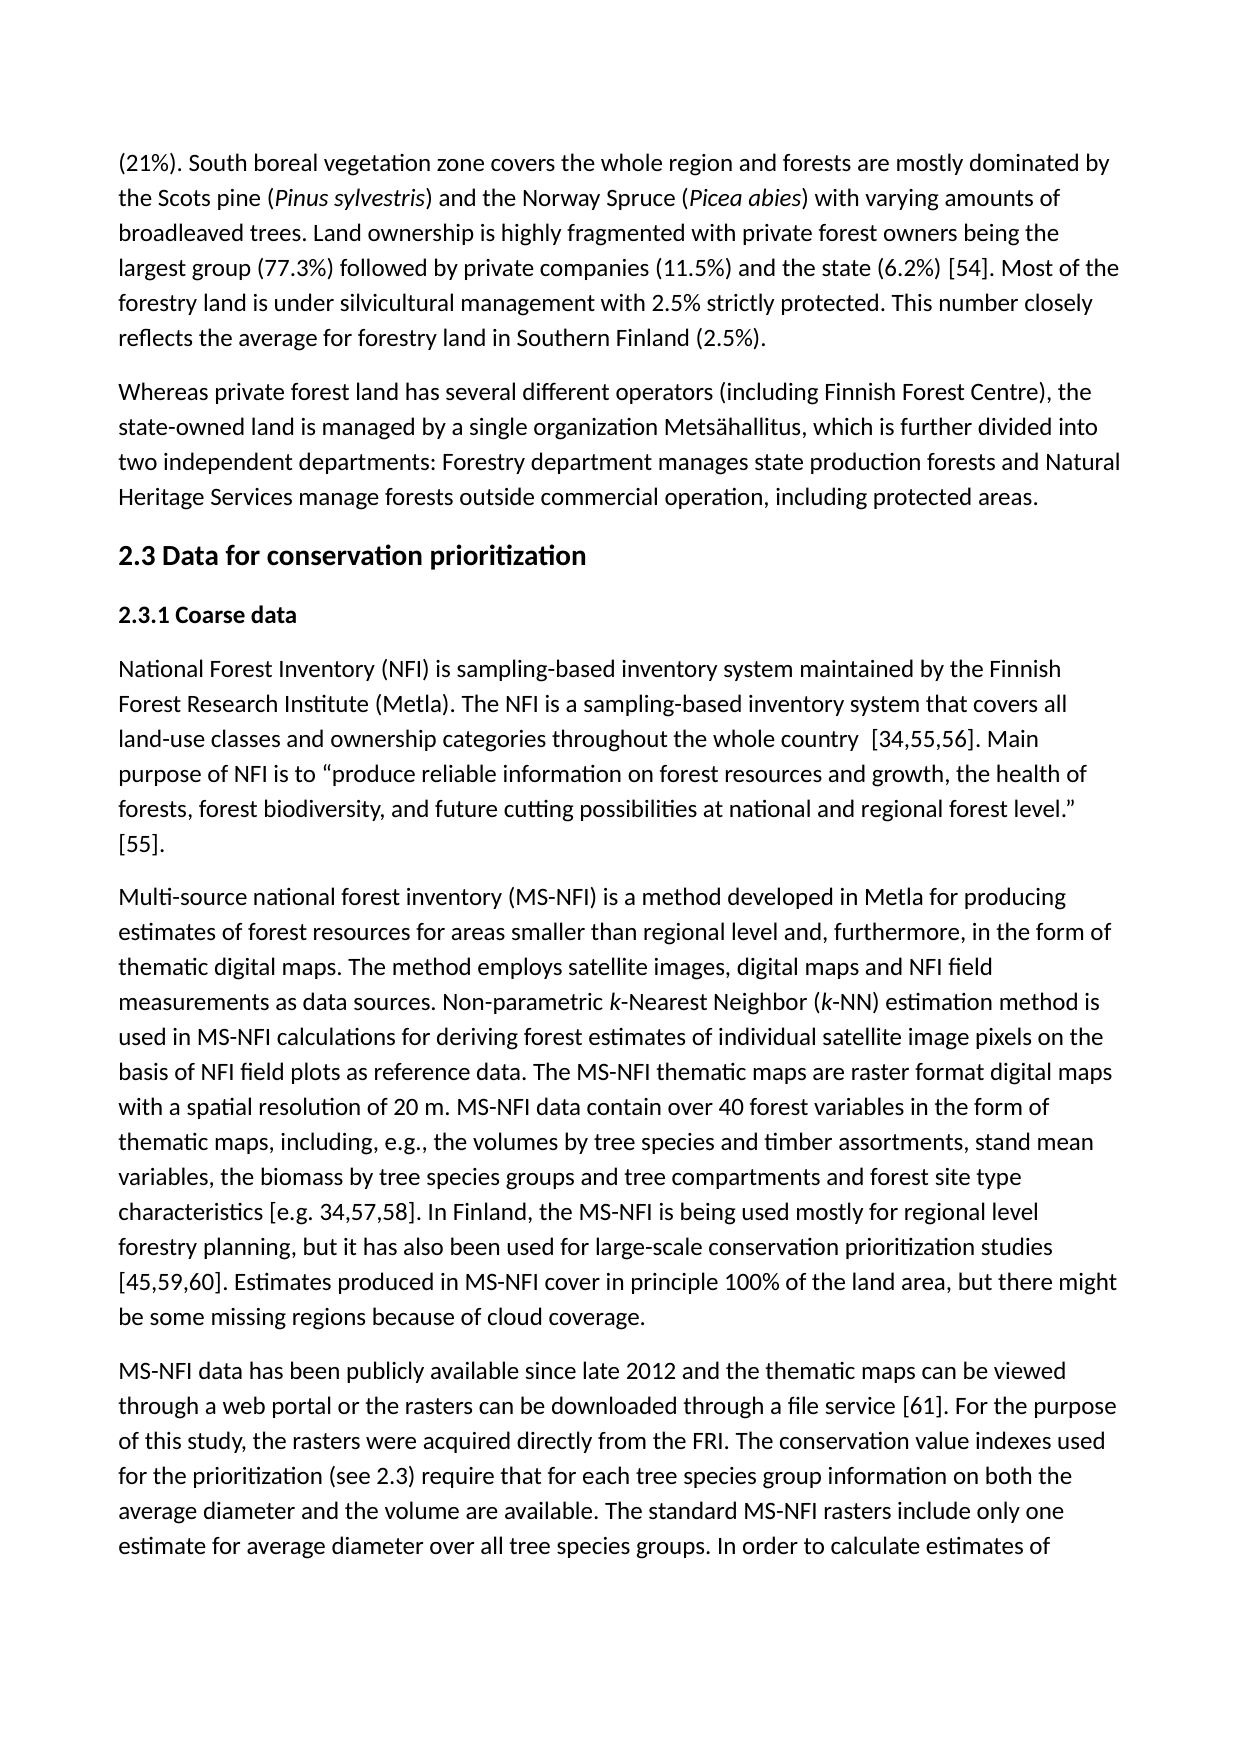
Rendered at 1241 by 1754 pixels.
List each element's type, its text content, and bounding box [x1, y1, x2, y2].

text Multi-source national forest inventory (MS-NFI) is a method developed in Metla for producing estimates of forest resources for areas smaller than regional level and, furthermore, in the form of thematic digital maps. The method employs satellite images, digital maps and NFI field measurements as data sources. Non-parametric k-Nearest Neighbor (k-NN) estimation method is used in MS-NFI calculations for deriving forest estimates of individual satellite image pixels on the basis of NFI field plots as reference data. The MS-NFI thematic maps are raster format digital maps with a spatial resolution of 20 m. MS-NFI data contain over 40 forest variables in the form of thematic maps, including, e.g., the volumes by tree species and timber assortments, stand mean variables, the biomass by tree species groups and tree compartments and forest site type characteristics [e.g. 34,57,58]⁠. In Finland, the MS-NFI is being used mostly for regional level forestry planning, but it has also been used for large-scale conservation prioritization studies [45,59,60]⁠. Estimates produced in MS-NFI cover in principle 100% of the land area, but there might be some missing regions because of cloud coverage. [118, 881, 1122, 1332]
text National Forest Inventory (NFI) is sampling-based inventory system maintained by the Finnish Forest Research Institute (Metla). The NFI is a sampling-based inventory system that covers all land-use classes and ownership categories throughout the whole country [34,55,56]⁠. Main purpose of NFI is to “produce reliable information on forest resources and growth, the health of forests, forest biodiversity, and future cutting possibilities at national and regional forest level.” [55]⁠. [118, 653, 1122, 858]
text (21%). South boreal vegetation zone covers the whole region and forests are mostly dominated by the Scots pine (Pinus sylvestris) and the Norway Spruce (Picea abies) with varying amounts of broadleaved trees. Land ownership is highly fragmented with private forest owners being the largest group (77.3%) followed by private companies (11.5%) and the state (6.2%) [54]⁠. Most of the forestry land is under silvicultural management with 2.5% strictly protected. This number closely reflects the average for forestry land in Southern Finland (2.5%). [118, 148, 1122, 353]
text MS-NFI data has been publicly available since late 2012 and the thematic maps can be viewed through a web portal or the rasters can be downloaded through a file service [61]⁠. For the purpose of this study, the rasters were acquired directly from the FRI. The conservation value indexes used for the prioritization (see 2.3) require that for each tree species group information on both the average diameter and the volume are available. The standard MS-NFI rasters include only one estimate for average diameter over all tree species groups. In order to calculate estimates of [118, 1355, 1122, 1561]
subtitle 2.3.1 Coarse data [118, 599, 1122, 629]
subtitle 2.3 Data for conservation prioritization [118, 537, 1122, 573]
text Whereas private forest land has several different operators (including Finnish Forest Centre), the state-owned land is managed by a single organization Metsähallitus, which is further divided into two independent departments: Forestry department manages state production forests and Natural Heritage Services manage forests outside commercial operation, including protected areas. [118, 376, 1122, 512]
